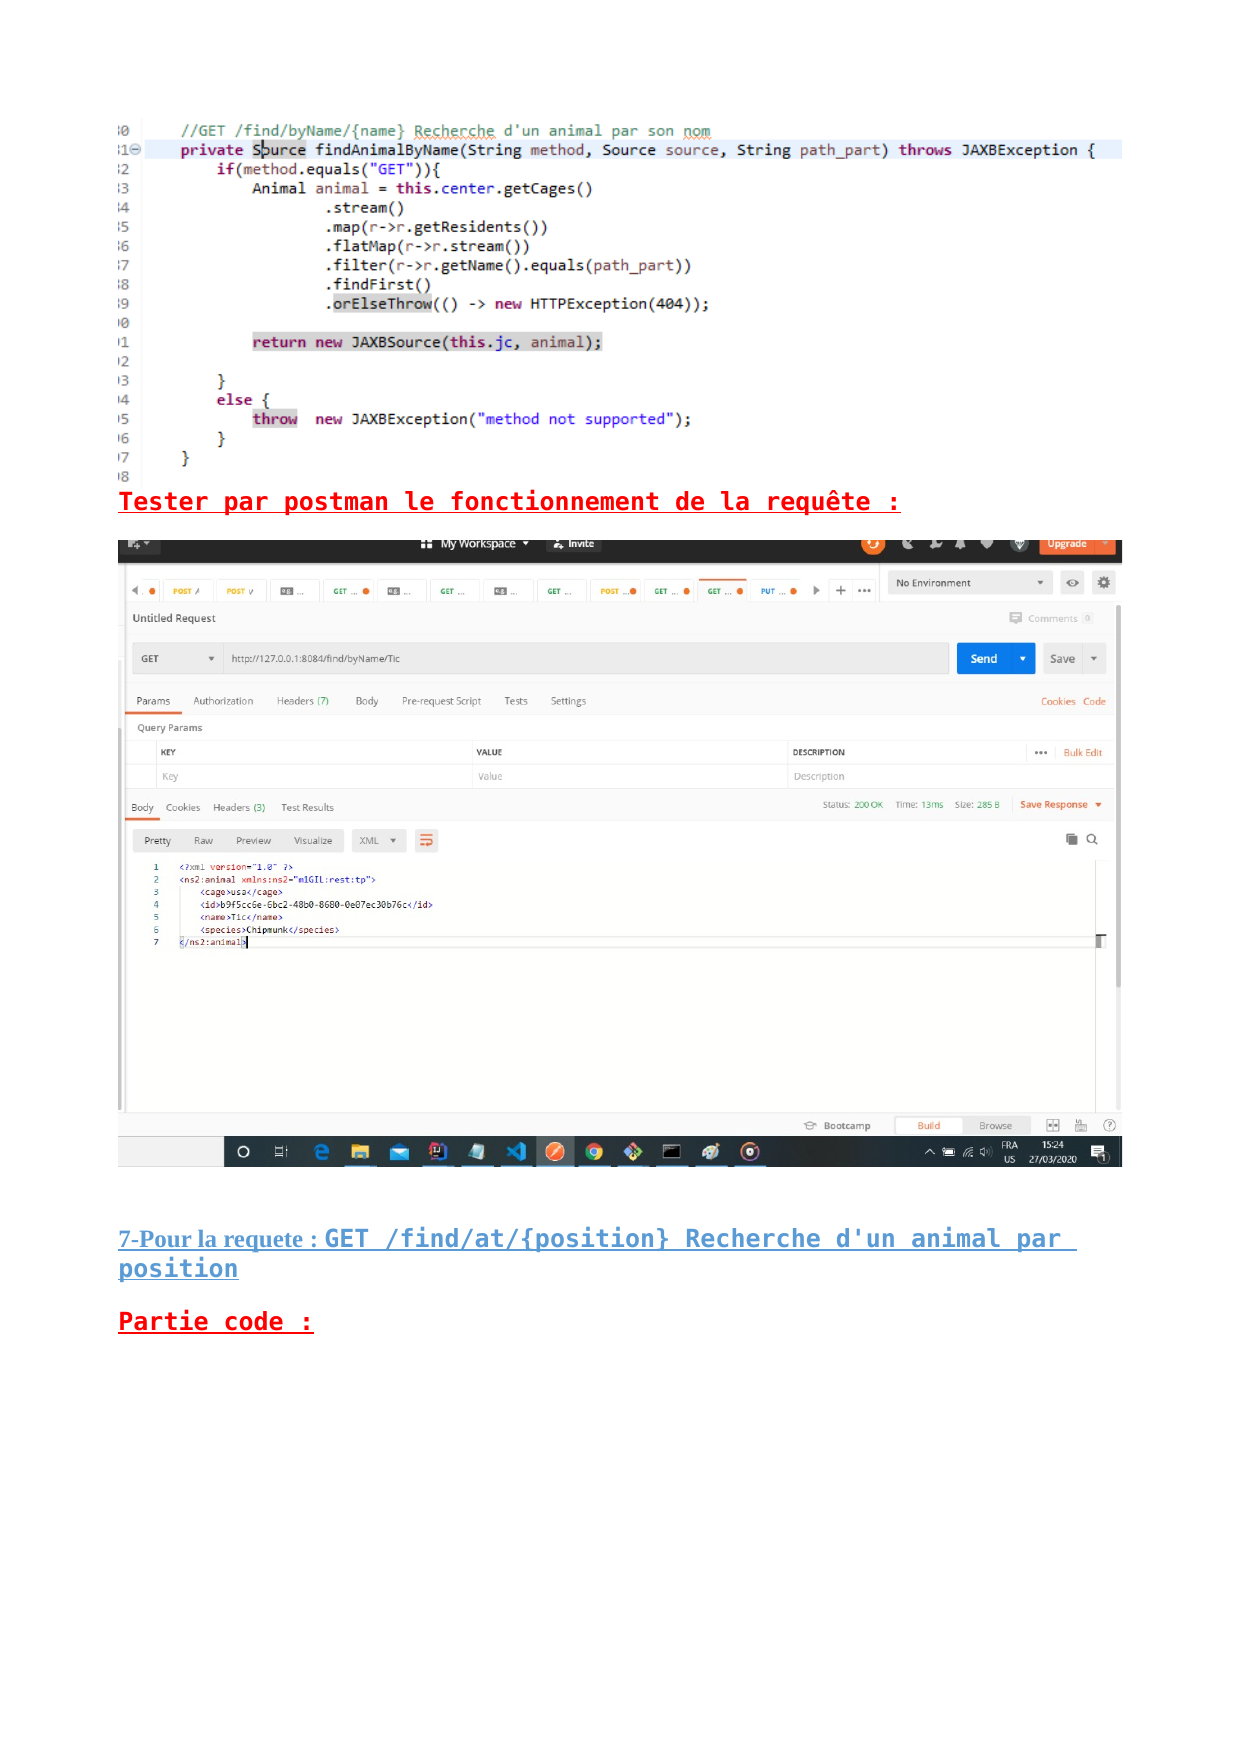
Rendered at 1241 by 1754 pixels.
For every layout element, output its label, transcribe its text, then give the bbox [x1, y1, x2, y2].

text Partie code : [118, 1307, 1122, 1336]
text 7-Pour la requete : GET /find/at/{position} Recherche d'un animal par position [118, 1224, 1122, 1283]
text Tester par postman le fonctionnement de la requête : [118, 487, 1122, 516]
